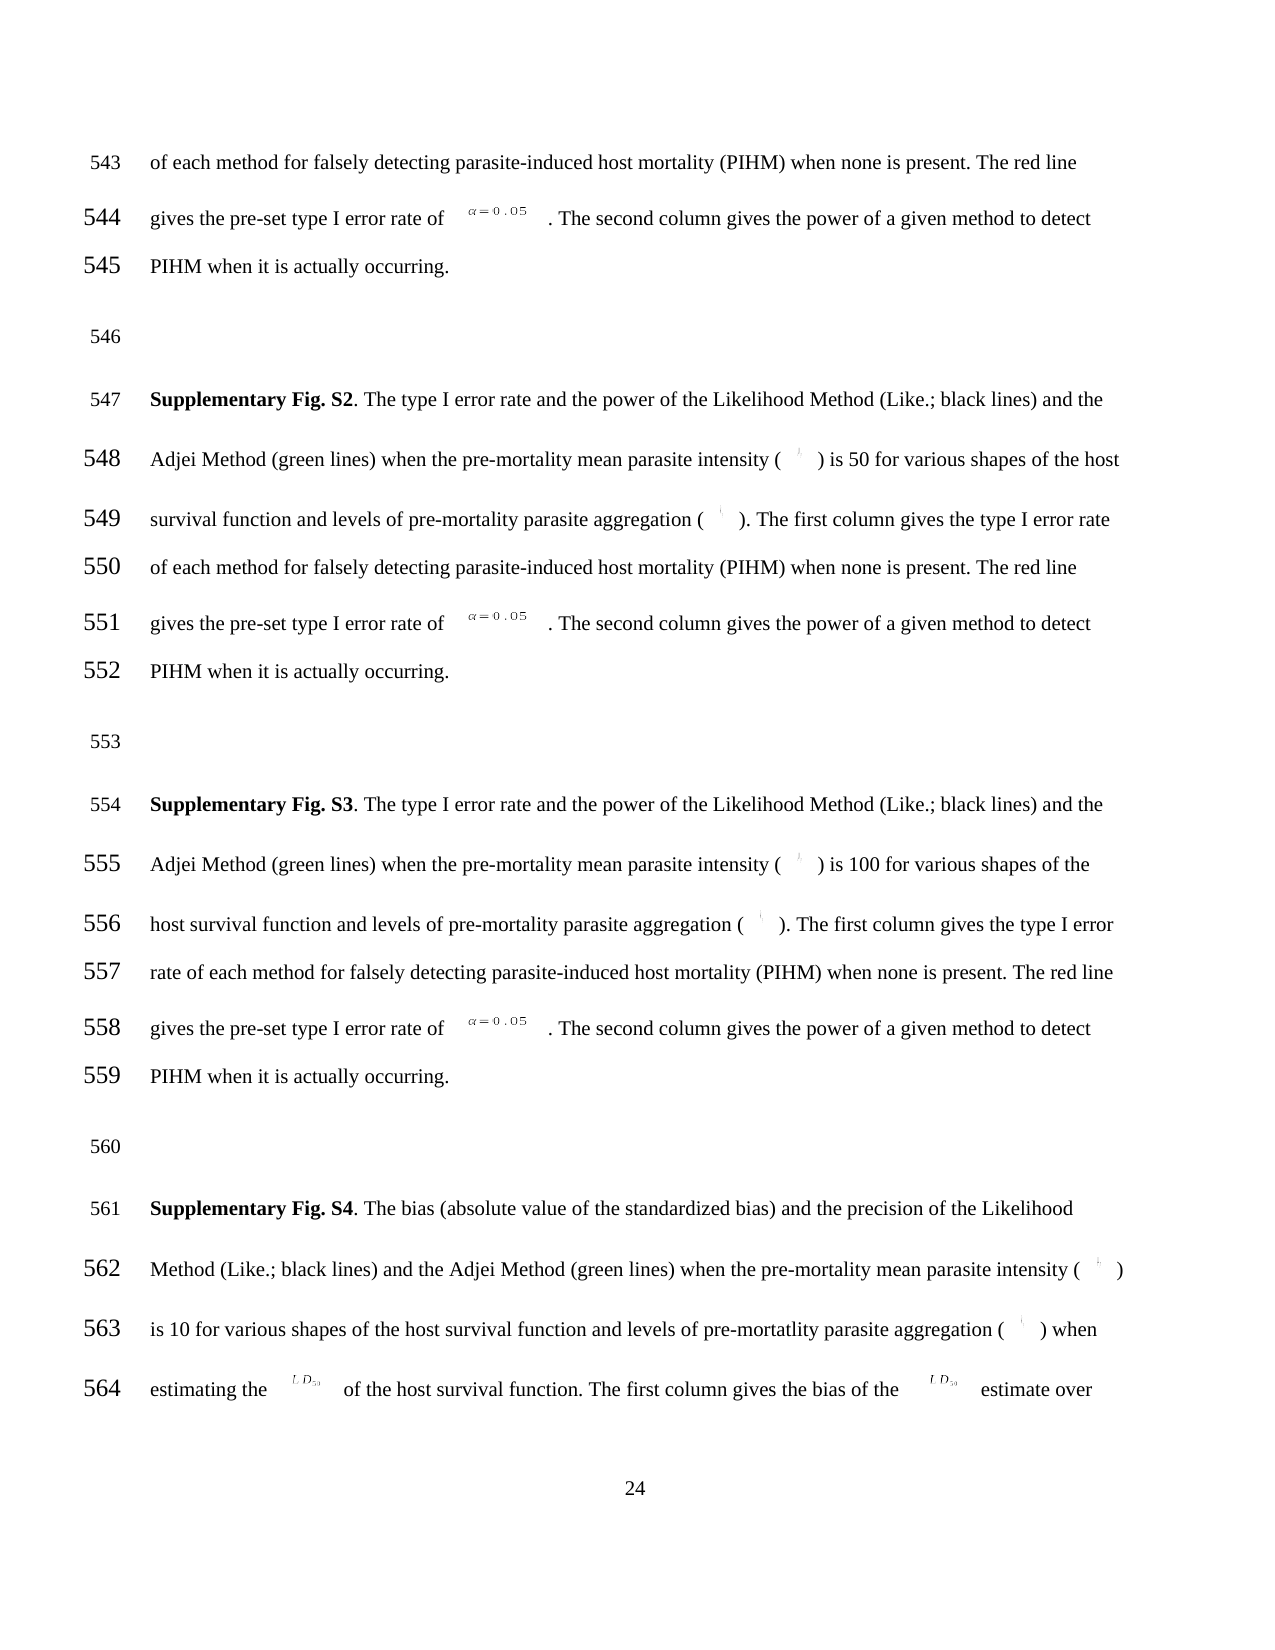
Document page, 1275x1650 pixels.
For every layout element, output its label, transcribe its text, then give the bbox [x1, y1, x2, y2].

text Supplementary Fig. S2. The type I error rate and the power of the Likelihood Method (Like.; black lines) and the Adjei Method (green lines) when the pre-mortality mean parasite intensity () is 50 for various shapes of the host survival function and levels of pre-mortality parasite aggregation (). The first column gives the type I error rate of each method for falsely detecting parasite-induced host mortality (PIHM) when none is present. The red line gives the pre-set type I error rate of . The second column gives the power of a given method to detect PIHM when it is actually occurring. [150, 387, 1125, 683]
text Supplementary Fig. S4. The bias (absolute value of the standardized bias) and the precision of the Likelihood Method (Like.; black lines) and the Adjei Method (green lines) when the pre-mortality mean parasite intensity () is 10 for various shapes of the host survival function and levels of pre-mortatlity parasite aggregation () when estimating the of the host survival function. The first column gives the bias of the estimate over [150, 1196, 1125, 1401]
text Supplementary Fig. S3. The type I error rate and the power of the Likelihood Method (Like.; black lines) and the Adjei Method (green lines) when the pre-mortality mean parasite intensity () is 100 for various shapes of the host survival function and levels of pre-mortality parasite aggregation (). The first column gives the type I error rate of each method for falsely detecting parasite-induced host mortality (PIHM) when none is present. The red line gives the pre-set type I error rate of . The second column gives the power of a given method to detect PIHM when it is actually occurring. [150, 791, 1125, 1088]
text of each method for falsely detecting parasite-induced host mortality (PIHM) when none is present. The red line gives the pre-set type I error rate of . The second column gives the power of a given method to detect PIHM when it is actually occurring. [150, 150, 1125, 278]
